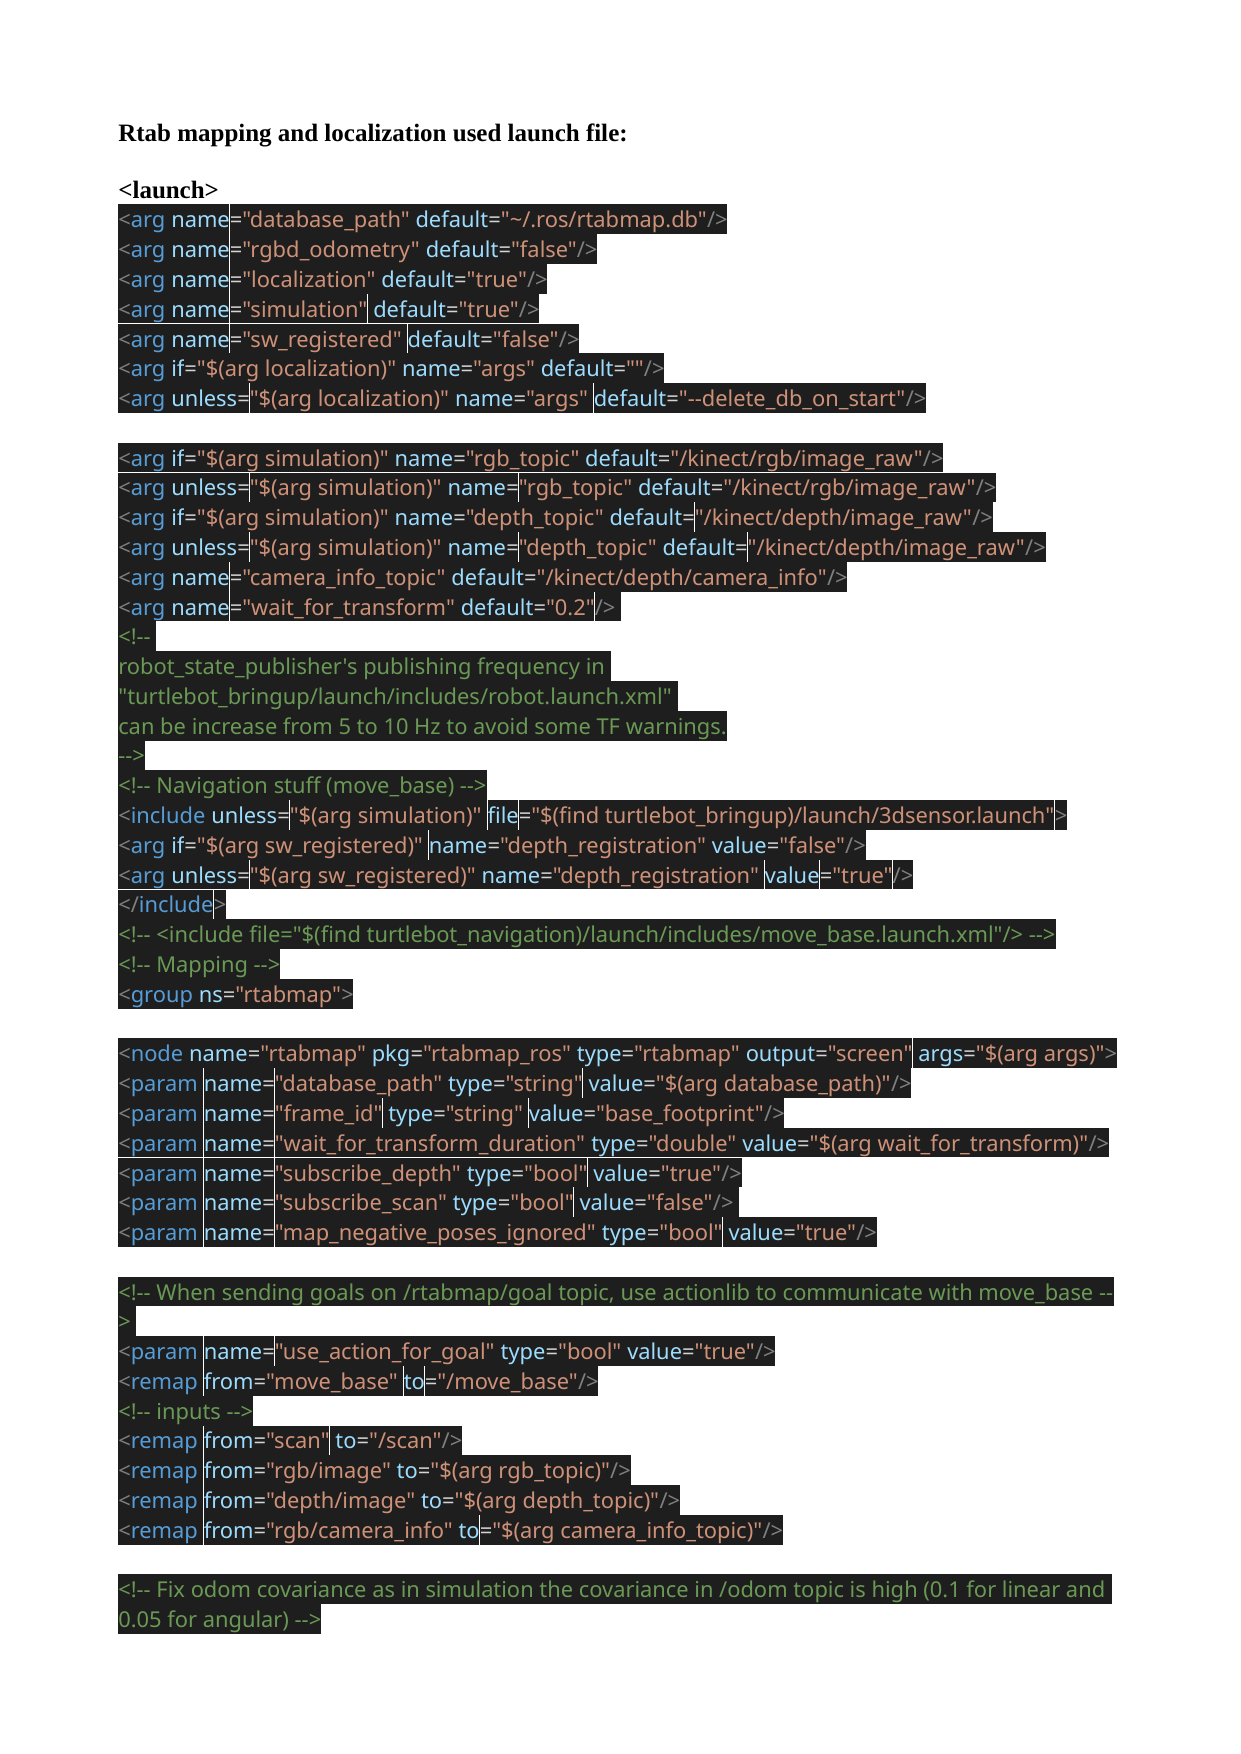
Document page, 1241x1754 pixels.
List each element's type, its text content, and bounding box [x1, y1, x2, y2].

text <arg name="sw_registered" default="false"/> [118, 323, 1122, 353]
text <arg unless="$(arg localization)" name="args" default="--delete_db_on_start"/> [118, 383, 1122, 413]
text <launch> [118, 176, 1122, 204]
text <node name="rtabmap" pkg="rtabmap_ros" type="rtabmap" output="screen" args="$(arg args)"> [118, 1038, 1122, 1068]
text <include unless="$(arg simulation)" file="$(find turtlebot_bringup)/launch/3dsensor.launch"> [118, 800, 1122, 830]
text <!-- <include file="$(find turtlebot_navigation)/launch/includes/move_base.launch.xml"/> --> [118, 919, 1122, 949]
text <!-- [118, 621, 1122, 651]
text <arg if="$(arg simulation)" name="depth_topic" default="/kinect/depth/image_raw"/> [118, 502, 1122, 532]
text <arg unless="$(arg simulation)" name="rgb_topic" default="/kinect/rgb/image_raw"/> [118, 472, 1122, 502]
text <param name="map_negative_poses_ignored" type="bool" value="true"/> [118, 1217, 1122, 1247]
text <param name="database_path" type="string" value="$(arg database_path)"/> [118, 1068, 1122, 1098]
text <arg name="localization" default="true"/> [118, 264, 1122, 294]
text --> [118, 741, 1122, 770]
text <arg name="camera_info_topic" default="/kinect/depth/camera_info"/> [118, 562, 1122, 592]
text <remap from="rgb/camera_info" to="$(arg camera_info_topic)"/> [118, 1515, 1122, 1545]
text <param name="frame_id" type="string" value="base_footprint"/> [118, 1098, 1122, 1128]
text <param name="subscribe_scan" type="bool" value="false"/> [118, 1187, 1122, 1217]
text <!-- Mapping --> [118, 949, 1122, 979]
text <!-- When sending goals on /rtabmap/goal topic, use actionlib to communicate with move_base --> [118, 1277, 1122, 1336]
text </include> [118, 889, 1122, 919]
text <arg if="$(arg simulation)" name="rgb_topic" default="/kinect/rgb/image_raw"/> [118, 443, 1122, 472]
text Rtab mapping and localization used launch file: [118, 118, 1122, 147]
text <group ns="rtabmap"> [118, 979, 1122, 1009]
text <param name="wait_for_transform_duration" type="double" value="$(arg wait_for_transform)"/> [118, 1128, 1122, 1157]
text <param name="use_action_for_goal" type="bool" value="true"/> [118, 1336, 1122, 1366]
text <arg name="rgbd_odometry" default="false"/> [118, 234, 1122, 264]
text <!-- inputs --> [118, 1396, 1122, 1426]
text <arg unless="$(arg simulation)" name="depth_topic" default="/kinect/depth/image_raw"/> [118, 532, 1122, 562]
text <arg if="$(arg localization)" name="args" default=""/> [118, 353, 1122, 383]
text robot_state_publisher's publishing frequency in "turtlebot_bringup/launch/includes/robot.launch.xml" [118, 651, 1122, 711]
text <arg if="$(arg sw_registered)" name="depth_registration" value="false"/> [118, 830, 1122, 860]
text <!-- Fix odom covariance as in simulation the covariance in /odom topic is high (0.1 for linear and 0.05 for angular) --> [118, 1574, 1122, 1634]
text <arg unless="$(arg sw_registered)" name="depth_registration" value="true"/> [118, 860, 1122, 889]
text <remap from="depth/image" to="$(arg depth_topic)"/> [118, 1485, 1122, 1515]
text <arg name="database_path" default="~/.ros/rtabmap.db"/> [118, 204, 1122, 234]
text <remap from="rgb/image" to="$(arg rgb_topic)"/> [118, 1455, 1122, 1485]
text <param name="subscribe_depth" type="bool" value="true"/> [118, 1157, 1122, 1187]
text can be increase from 5 to 10 Hz to avoid some TF warnings. [118, 711, 1122, 741]
text <remap from="scan" to="/scan"/> [118, 1426, 1122, 1455]
text <!-- Navigation stuff (move_base) --> [118, 770, 1122, 800]
text <arg name="simulation" default="true"/> [118, 294, 1122, 323]
text <remap from="move_base" to="/move_base"/> [118, 1366, 1122, 1396]
text <arg name="wait_for_transform" default="0.2"/> [118, 592, 1122, 621]
